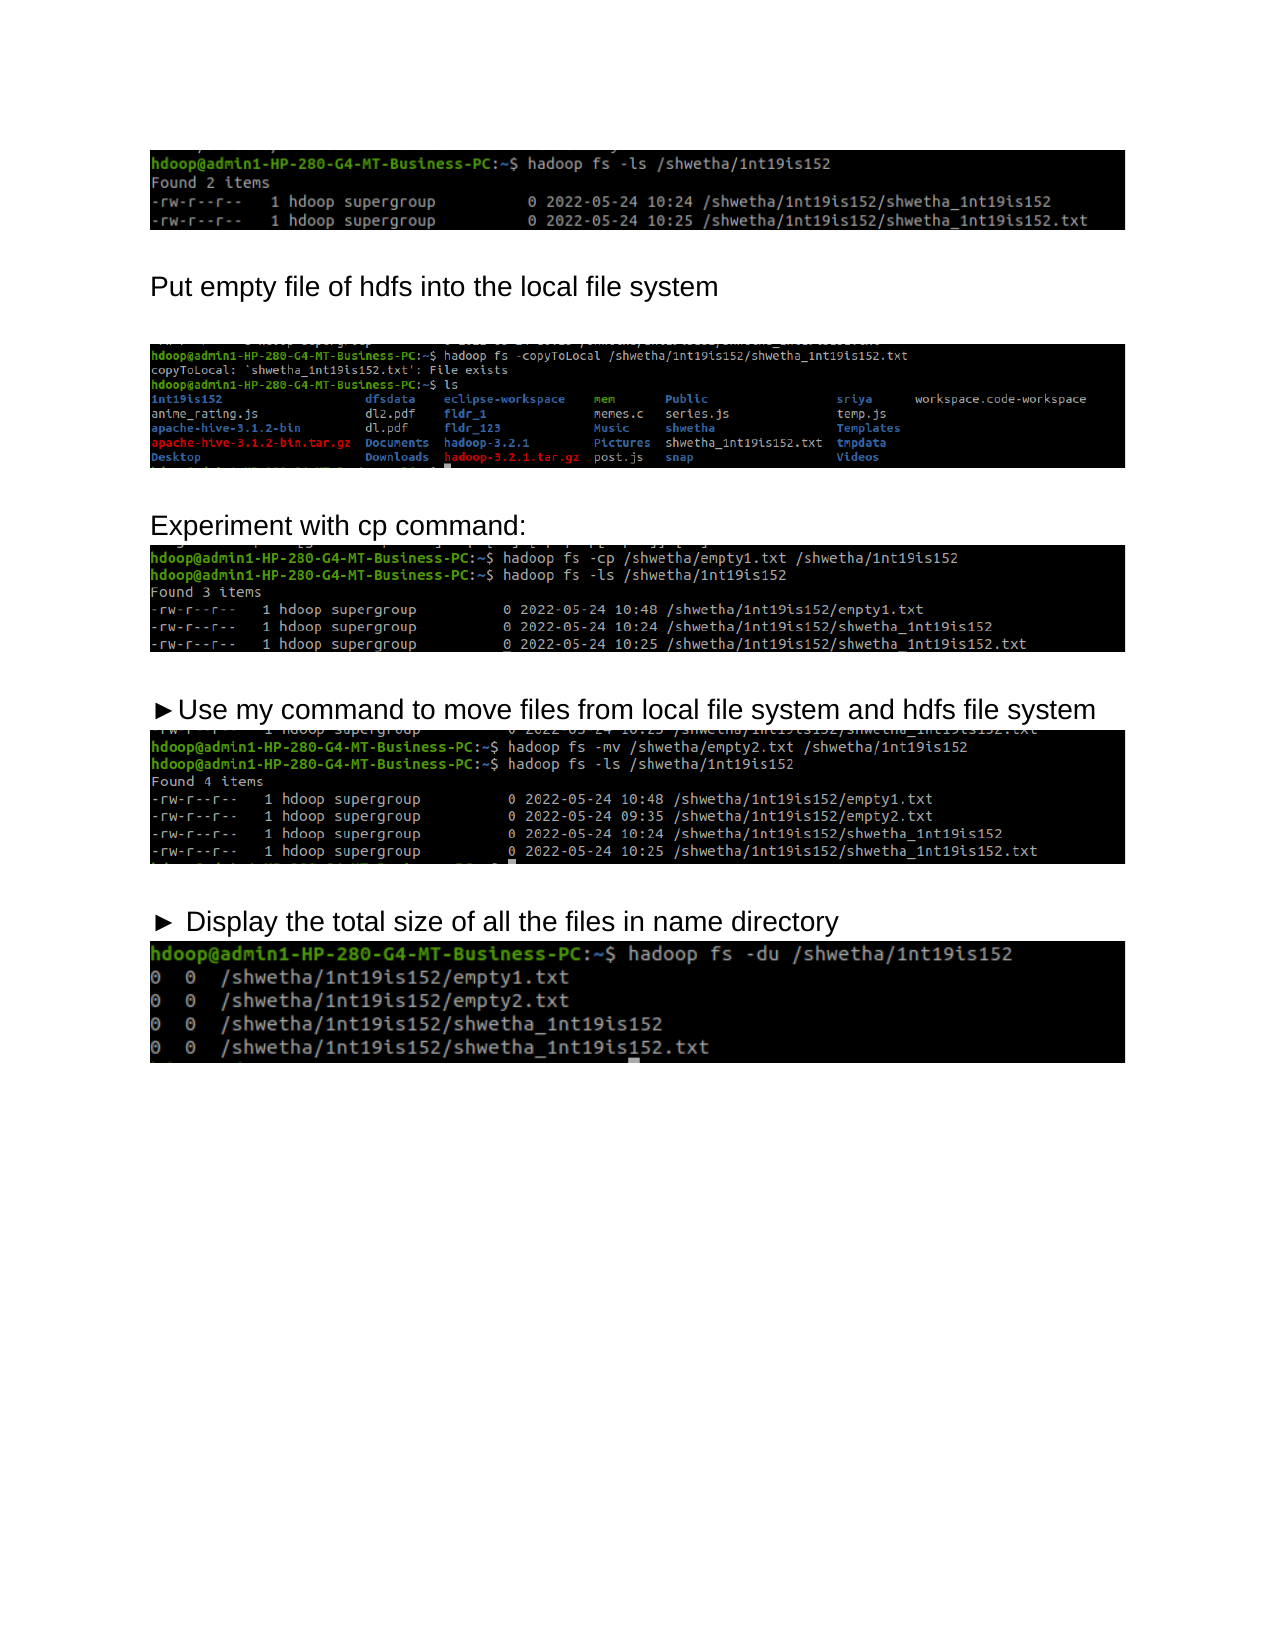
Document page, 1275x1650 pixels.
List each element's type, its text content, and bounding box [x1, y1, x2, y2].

picture [150, 941, 1125, 1063]
text Put empty file of hdfs into the local file system [150, 270, 1125, 303]
picture [150, 545, 1125, 652]
text Experiment with cp command: [150, 508, 1125, 541]
text ►Use my command to move files from local file system and hdfs file system [150, 693, 1125, 725]
text ► Display the total size of all the files in name directory [150, 904, 1125, 937]
picture [150, 150, 1125, 230]
picture [150, 730, 1125, 864]
picture [150, 344, 1125, 468]
